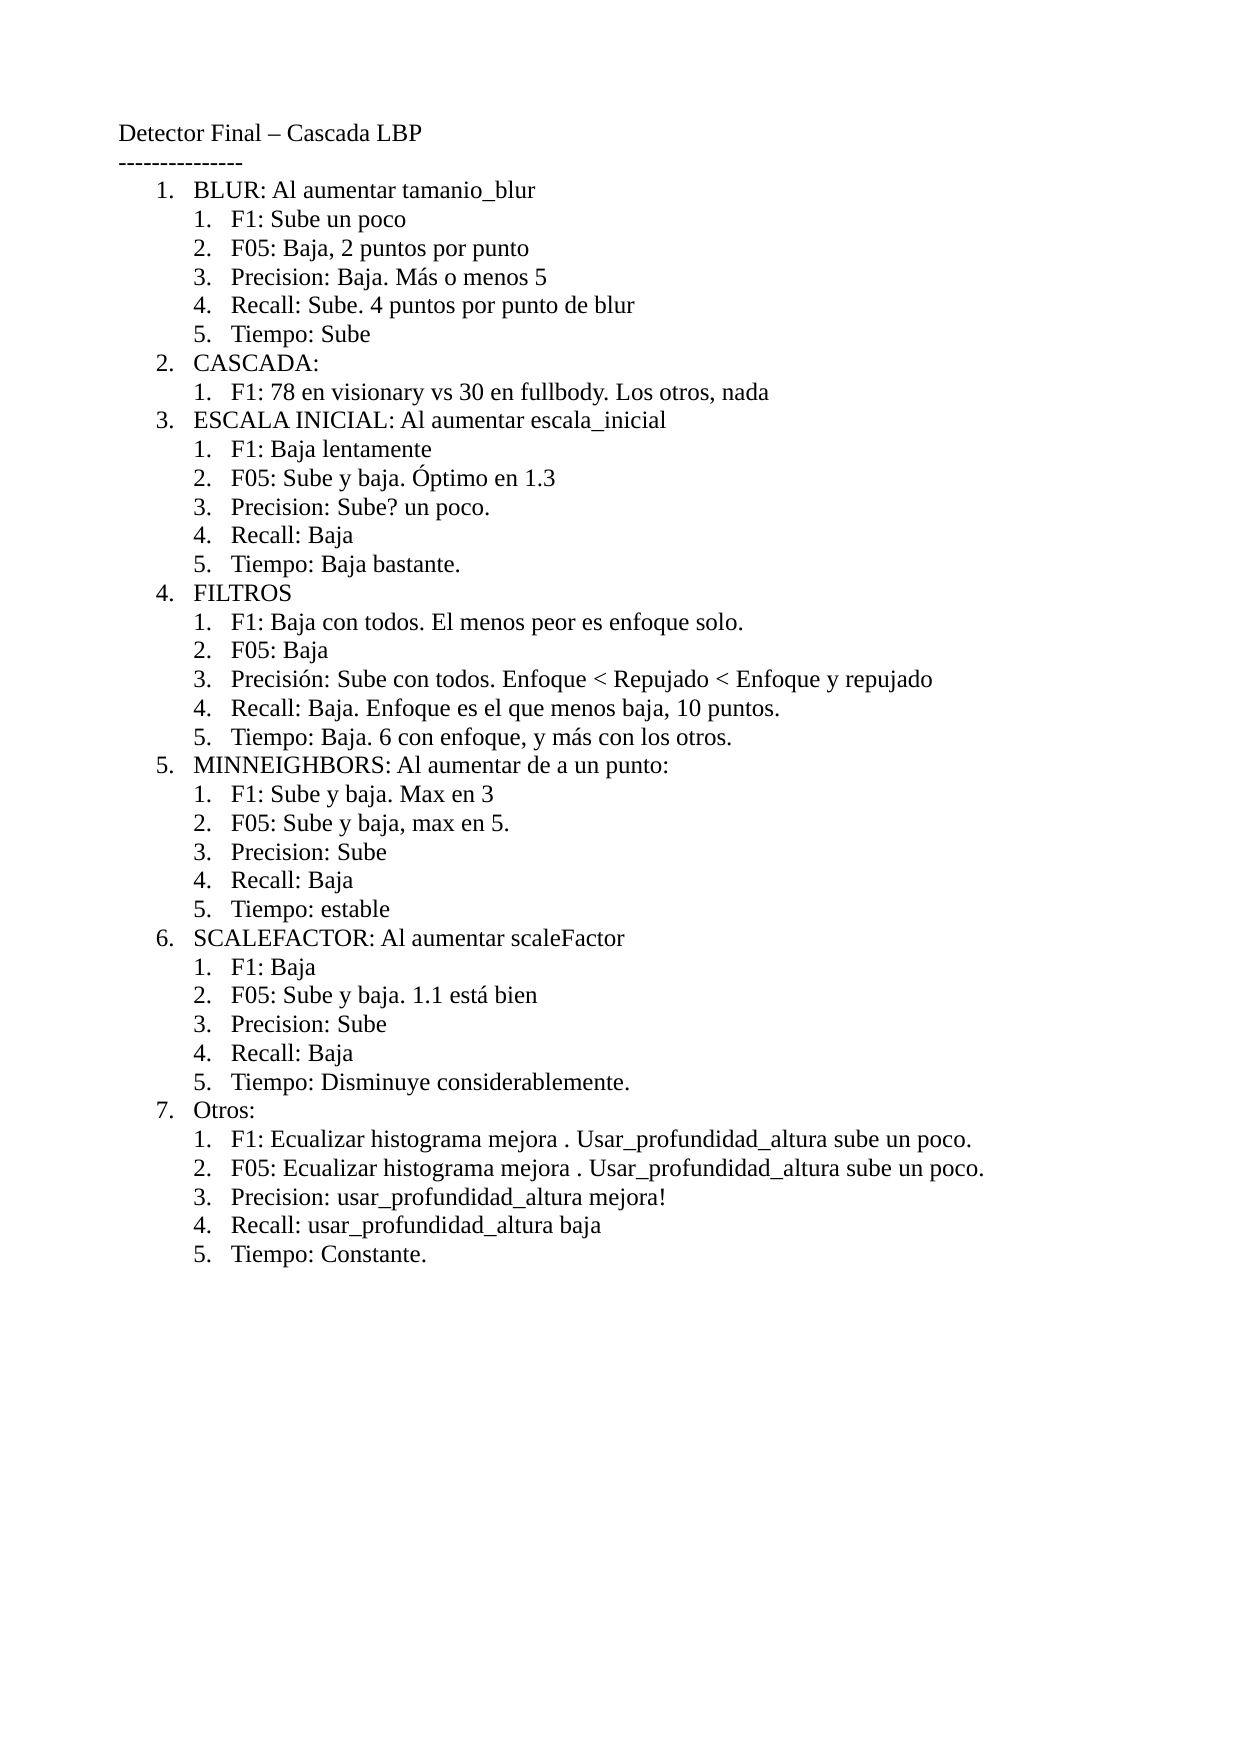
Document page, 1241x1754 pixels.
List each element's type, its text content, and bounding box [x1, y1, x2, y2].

list F05: Baja, 2 puntos por punto [193, 233, 1122, 262]
list CASCADA: [156, 348, 1122, 377]
list F1: Ecualizar histograma mejora . Usar_profundidad_altura sube un poco. [193, 1124, 1122, 1153]
list F1: Baja con todos. El menos peor es enfoque solo. [193, 607, 1122, 636]
list Tiempo: Disminuye considerablemente. [193, 1067, 1122, 1096]
list Recall: Baja [193, 1038, 1122, 1067]
list Precision: Sube [193, 837, 1122, 866]
list F1: Baja [193, 952, 1122, 981]
list ESCALA INICIAL: Al aumentar escala_inicial [156, 406, 1122, 434]
list F05: Sube y baja. 1.1 está bien [193, 981, 1122, 1009]
list Recall: Baja. Enfoque es el que menos baja, 10 puntos. [193, 693, 1122, 722]
list Otros: [156, 1096, 1122, 1124]
list SCALEFACTOR: Al aumentar scaleFactor [156, 923, 1122, 952]
list F05: Baja [193, 636, 1122, 664]
list BLUR: Al aumentar tamanio_blur [156, 176, 1122, 204]
list MINNEIGHBORS: Al aumentar de a un punto: [156, 751, 1122, 779]
list Recall: Baja [193, 521, 1122, 549]
list Tiempo: Baja. 6 con enfoque, y más con los otros. [193, 722, 1122, 751]
list Precision: usar_profundidad_altura mejora! [193, 1182, 1122, 1211]
list F1: 78 en visionary vs 30 en fullbody. Los otros, nada [193, 377, 1122, 406]
list Precision: Sube? un poco. [193, 492, 1122, 521]
list Precision: Baja. Más o menos 5 [193, 262, 1122, 291]
list Recall: Sube. 4 puntos por punto de blur [193, 291, 1122, 319]
list Recall: Baja [193, 866, 1122, 894]
list Precisión: Sube con todos. Enfoque < Repujado < Enfoque y repujado [193, 664, 1122, 693]
list Tiempo: estable [193, 894, 1122, 923]
list Tiempo: Constante. [193, 1239, 1122, 1268]
list Recall: usar_profundidad_altura baja [193, 1211, 1122, 1239]
list Tiempo: Baja bastante. [193, 549, 1122, 578]
list F05: Sube y baja. Óptimo en 1.3 [193, 463, 1122, 492]
list F05: Sube y baja, max en 5. [193, 808, 1122, 837]
list F05: Ecualizar histograma mejora . Usar_profundidad_altura sube un poco. [193, 1153, 1122, 1182]
list F1: Sube un poco [193, 204, 1122, 233]
list FILTROS [156, 578, 1122, 607]
text --------------- [118, 147, 1122, 176]
list Tiempo: Sube [193, 319, 1122, 348]
list Precision: Sube [193, 1009, 1122, 1038]
list F1: Baja lentamente [193, 434, 1122, 463]
text Detector Final – Cascada LBP [118, 118, 1122, 147]
list F1: Sube y baja. Max en 3 [193, 779, 1122, 808]
